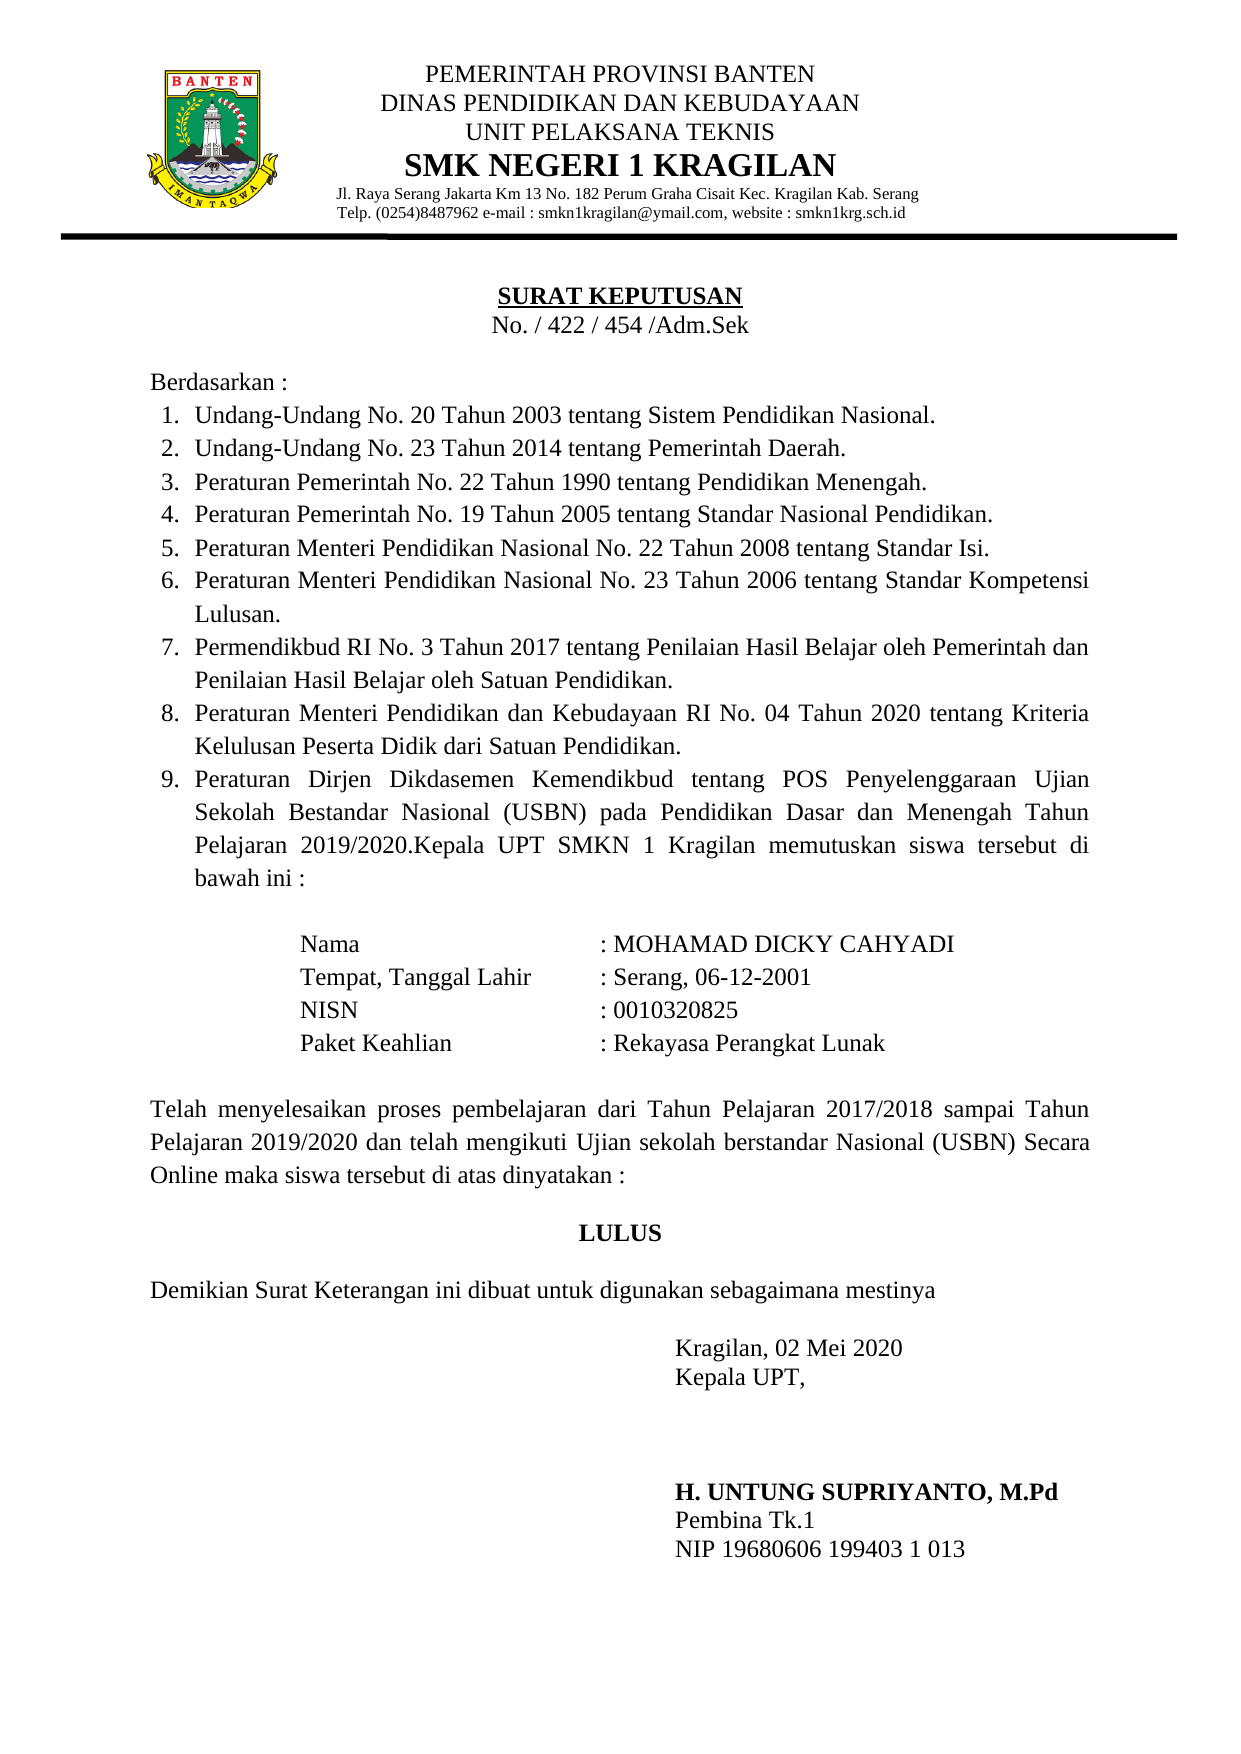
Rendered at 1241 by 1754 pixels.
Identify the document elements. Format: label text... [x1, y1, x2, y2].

text NISN : 0010320825 [150, 995, 1090, 1024]
text Nama : MOHAMAD DICKY CAHYADI [150, 929, 1090, 958]
text Kepala UPT, [150, 1362, 1090, 1391]
text H. UNTUNG SUPRIYANTO, M.Pd [150, 1477, 1090, 1506]
picture [146, 70, 279, 208]
text SURAT KEPUTUSAN [150, 281, 1090, 310]
list Peraturan Menteri Pendidikan Nasional No. 22 Tahun 2008 tentang Standar Isi. [179, 533, 1090, 561]
text Tempat, Tanggal Lahir : Serang, 06-12-2001 [150, 962, 1090, 991]
list Undang-Undang No. 23 Tahun 2014 tentang Pemerintah Daerah. [179, 433, 1090, 462]
text Paket Keahlian : Rekayasa Perangkat Lunak [150, 1028, 1090, 1057]
list Peraturan Menteri Pendidikan dan Kebudayaan RI No. 04 Tahun 2020 tentang Kriteria Kelulusan Peserta Didik dari Satuan Pendidikan. [179, 698, 1090, 759]
text Demikian Surat Keterangan ini dibuat untuk digunakan sebagaimana mestinya [150, 1276, 1090, 1304]
text Berdasarkan : [150, 367, 1090, 396]
list Undang-Undang No. 20 Tahun 2003 tentang Sistem Pendidikan Nasional. [179, 401, 1090, 429]
list Permendikbud RI No. 3 Tahun 2017 tentang Penilaian Hasil Belajar oleh Pemerintah dan Penilaian Hasil Belajar oleh Satuan Pendidikan. [179, 632, 1090, 693]
text LULUS [150, 1218, 1090, 1247]
list Peraturan Menteri Pendidikan Nasional No. 23 Tahun 2006 tentang Standar Kompetensi Lulusan. [179, 566, 1090, 627]
text Kragilan, 02 Mei 2020 [150, 1333, 1090, 1362]
text Telah menyelesaikan proses pembelajaran dari Tahun Pelajaran 2017/2018 sampai Tahun Pelajaran 2019/2020 dan telah mengikuti Ujian sekolah berstandar Nasional (USBN) Secara Online maka siswa tersebut di atas dinyatakan : [150, 1094, 1090, 1189]
list Peraturan Pemerintah No. 19 Tahun 2005 tentang Standar Nasional Pendidikan. [179, 499, 1090, 528]
text No. / 422 / 454 /Adm.Sek [150, 310, 1090, 339]
text Pembina Tk.1 [150, 1506, 1090, 1534]
list Peraturan Dirjen Dikdasemen Kemendikbud tentang POS Penyelenggaraan Ujian Sekolah Bestandar Nasional (USBN) pada Pendidikan Dasar dan Menengah Tahun Pelajaran 2019/2020.Kepala UPT SMKN 1 Kragilan memutuskan siswa tersebut di bawah ini : [179, 764, 1090, 892]
text NIP 19680606 199403 1 013 [150, 1534, 1090, 1563]
list Peraturan Pemerintah No. 22 Tahun 1990 tentang Pendidikan Menengah. [179, 467, 1090, 495]
